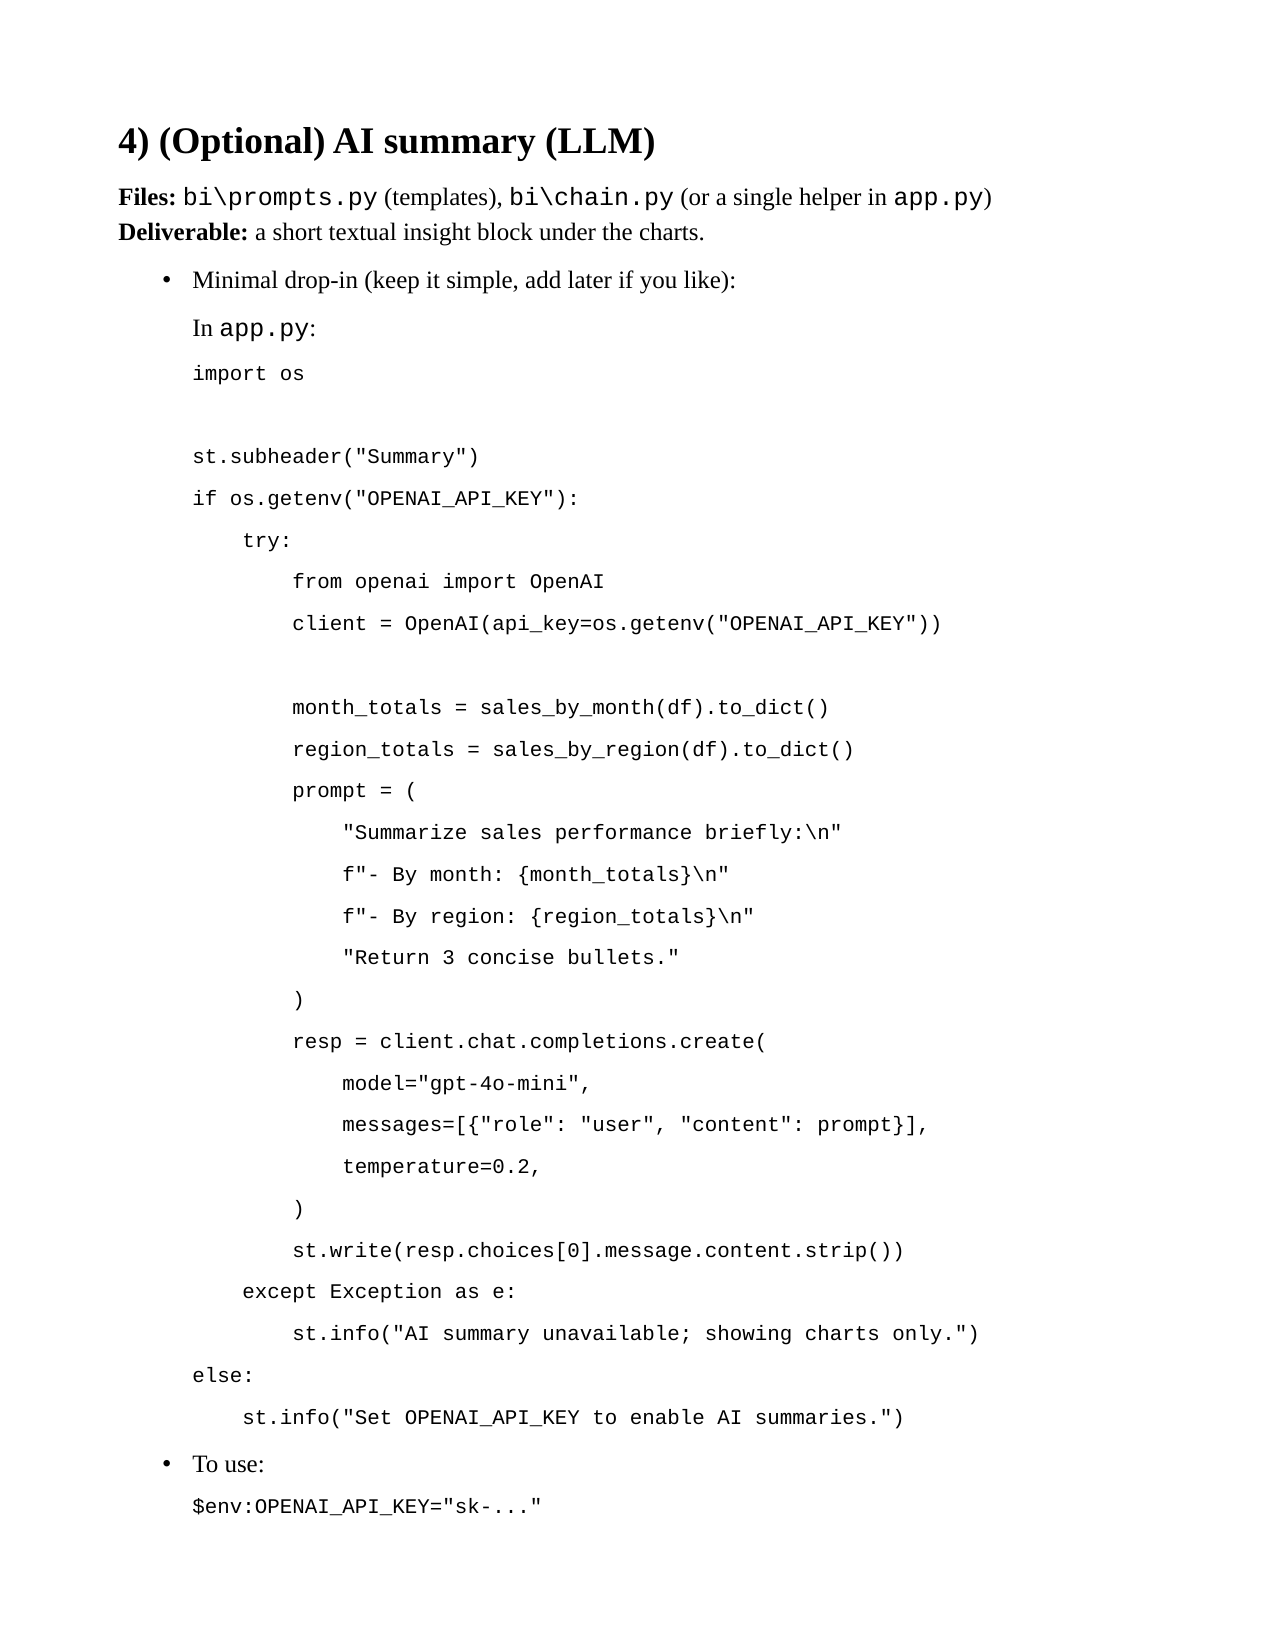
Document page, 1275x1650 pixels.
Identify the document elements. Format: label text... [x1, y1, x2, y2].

list if os.getenv("OPENAI_API_KEY"): [162, 488, 1157, 512]
list In app.py: [162, 313, 1157, 343]
list st.info("Set OPENAI_API_KEY to enable AI summaries.") [162, 1407, 1157, 1431]
list To use: [162, 1449, 1157, 1477]
subtitle 4) (Optional) AI summary (LLM) [118, 118, 1157, 161]
list $env:OPENAI_API_KEY="sk-..." [162, 1496, 1157, 1520]
list prompt = ( [162, 780, 1157, 804]
list except Exception as e: [162, 1282, 1157, 1305]
list ) [162, 1198, 1157, 1222]
list region_totals = sales_by_region(df).to_dict() [162, 738, 1157, 762]
list messages=[{"role": "user", "content": prompt}], [162, 1114, 1157, 1138]
list st.write(resp.choices[0].message.content.strip()) [162, 1240, 1157, 1263]
list ) [162, 989, 1157, 1013]
list st.info("AI summary unavailable; showing charts only.") [162, 1323, 1157, 1347]
list "Summarize sales performance briefly:\n" [162, 822, 1157, 846]
text Files: bi\prompts.py (templates), bi\chain.py (or a single helper in app.py) Deliverable: a short textual insight block under the charts. [118, 182, 1157, 246]
list Minimal drop-in (keep it simple, add later if you like): [162, 265, 1157, 294]
list month_totals = sales_by_month(df).to_dict() [162, 697, 1157, 720]
list f"- By region: {region_totals}\n" [162, 906, 1157, 929]
list else: [162, 1365, 1157, 1389]
list "Return 3 concise bullets." [162, 947, 1157, 971]
list f"- By month: {month_totals}\n" [162, 864, 1157, 887]
list resp = client.chat.completions.create( [162, 1031, 1157, 1054]
list model="gpt-4o-mini", [162, 1073, 1157, 1096]
list from openai import OpenAI [162, 571, 1157, 595]
list try: [162, 530, 1157, 553]
list client = OpenAI(api_key=os.getenv("OPENAI_API_KEY")) [162, 613, 1157, 637]
list temperature=0.2, [162, 1156, 1157, 1180]
list import os [162, 363, 1157, 386]
list st.subheader("Summary") [162, 446, 1157, 470]
